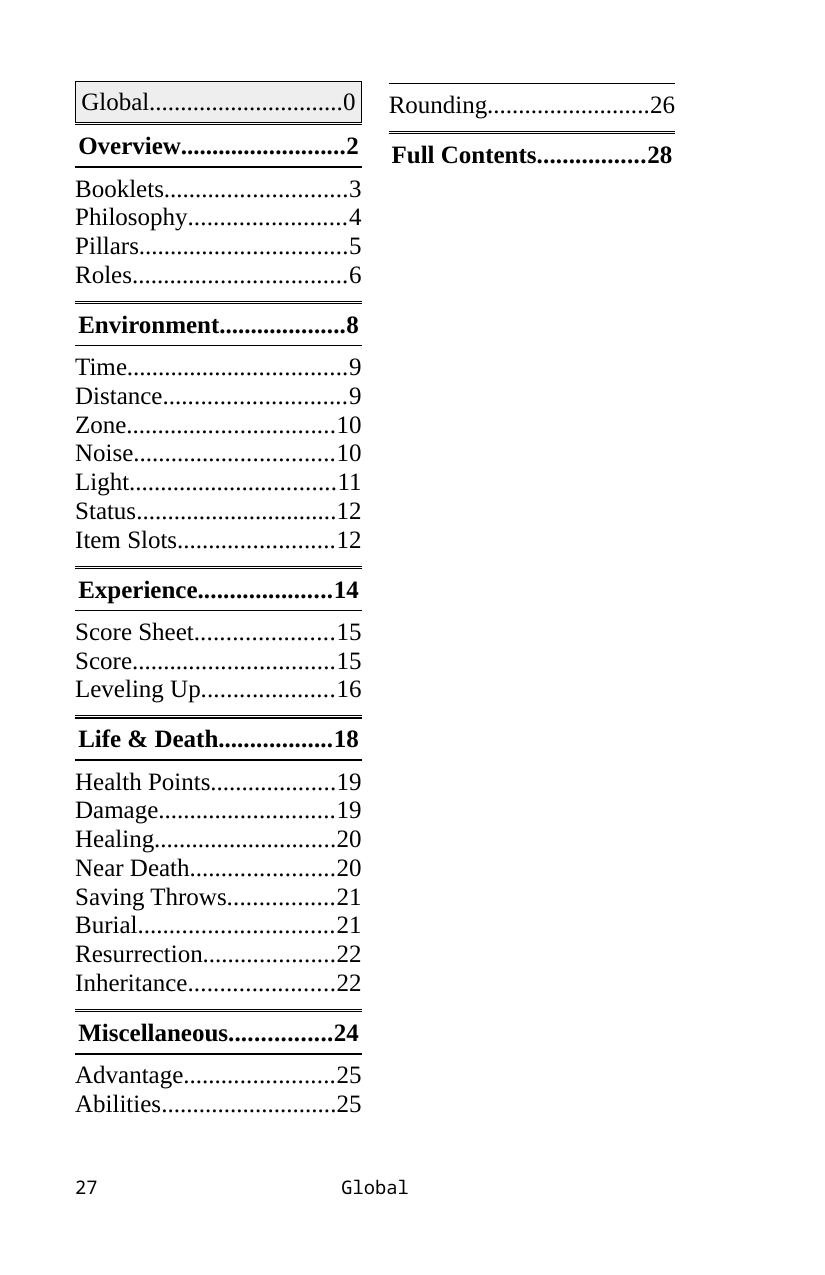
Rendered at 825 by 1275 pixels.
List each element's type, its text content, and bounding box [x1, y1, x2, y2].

text status 12 [75, 496, 362, 517]
text pillars 5 [75, 231, 362, 252]
text Saving Throws 21 [75, 882, 362, 911]
text Rounding 26 [388, 84, 675, 128]
text damage 19 [75, 796, 362, 824]
text leveling up 16 [75, 667, 362, 712]
text distance 9 [75, 381, 362, 410]
text advantage 25 [75, 1055, 362, 1082]
text zone 10 [75, 410, 362, 438]
text time 9 [75, 346, 362, 381]
text Inheritance 22 [75, 961, 362, 1006]
text health points 19 [75, 761, 362, 796]
text Life & Death 18 [75, 719, 362, 753]
text light 11 [75, 467, 362, 496]
text Experience 14 [75, 569, 362, 603]
text resurrection 22 [75, 939, 362, 961]
text Philosophy 4 [75, 202, 362, 231]
text item slots 12 [75, 517, 362, 562]
text Overview 2 [75, 125, 362, 160]
text noise 10 [75, 438, 362, 467]
text booklets 3 [75, 168, 362, 202]
text roles 6 [75, 252, 362, 298]
text healing 20 [75, 824, 362, 853]
text score 15 [75, 646, 362, 667]
text Miscellaneous 24 [75, 1012, 362, 1047]
text abilities 25 [75, 1082, 362, 1127]
text near death 20 [75, 853, 362, 882]
text Global 0 [76, 82, 361, 122]
text Full Contents 28 [388, 134, 675, 169]
text score sheet 15 [75, 611, 362, 646]
text Environment 8 [75, 304, 362, 339]
text burial 21 [75, 911, 362, 939]
